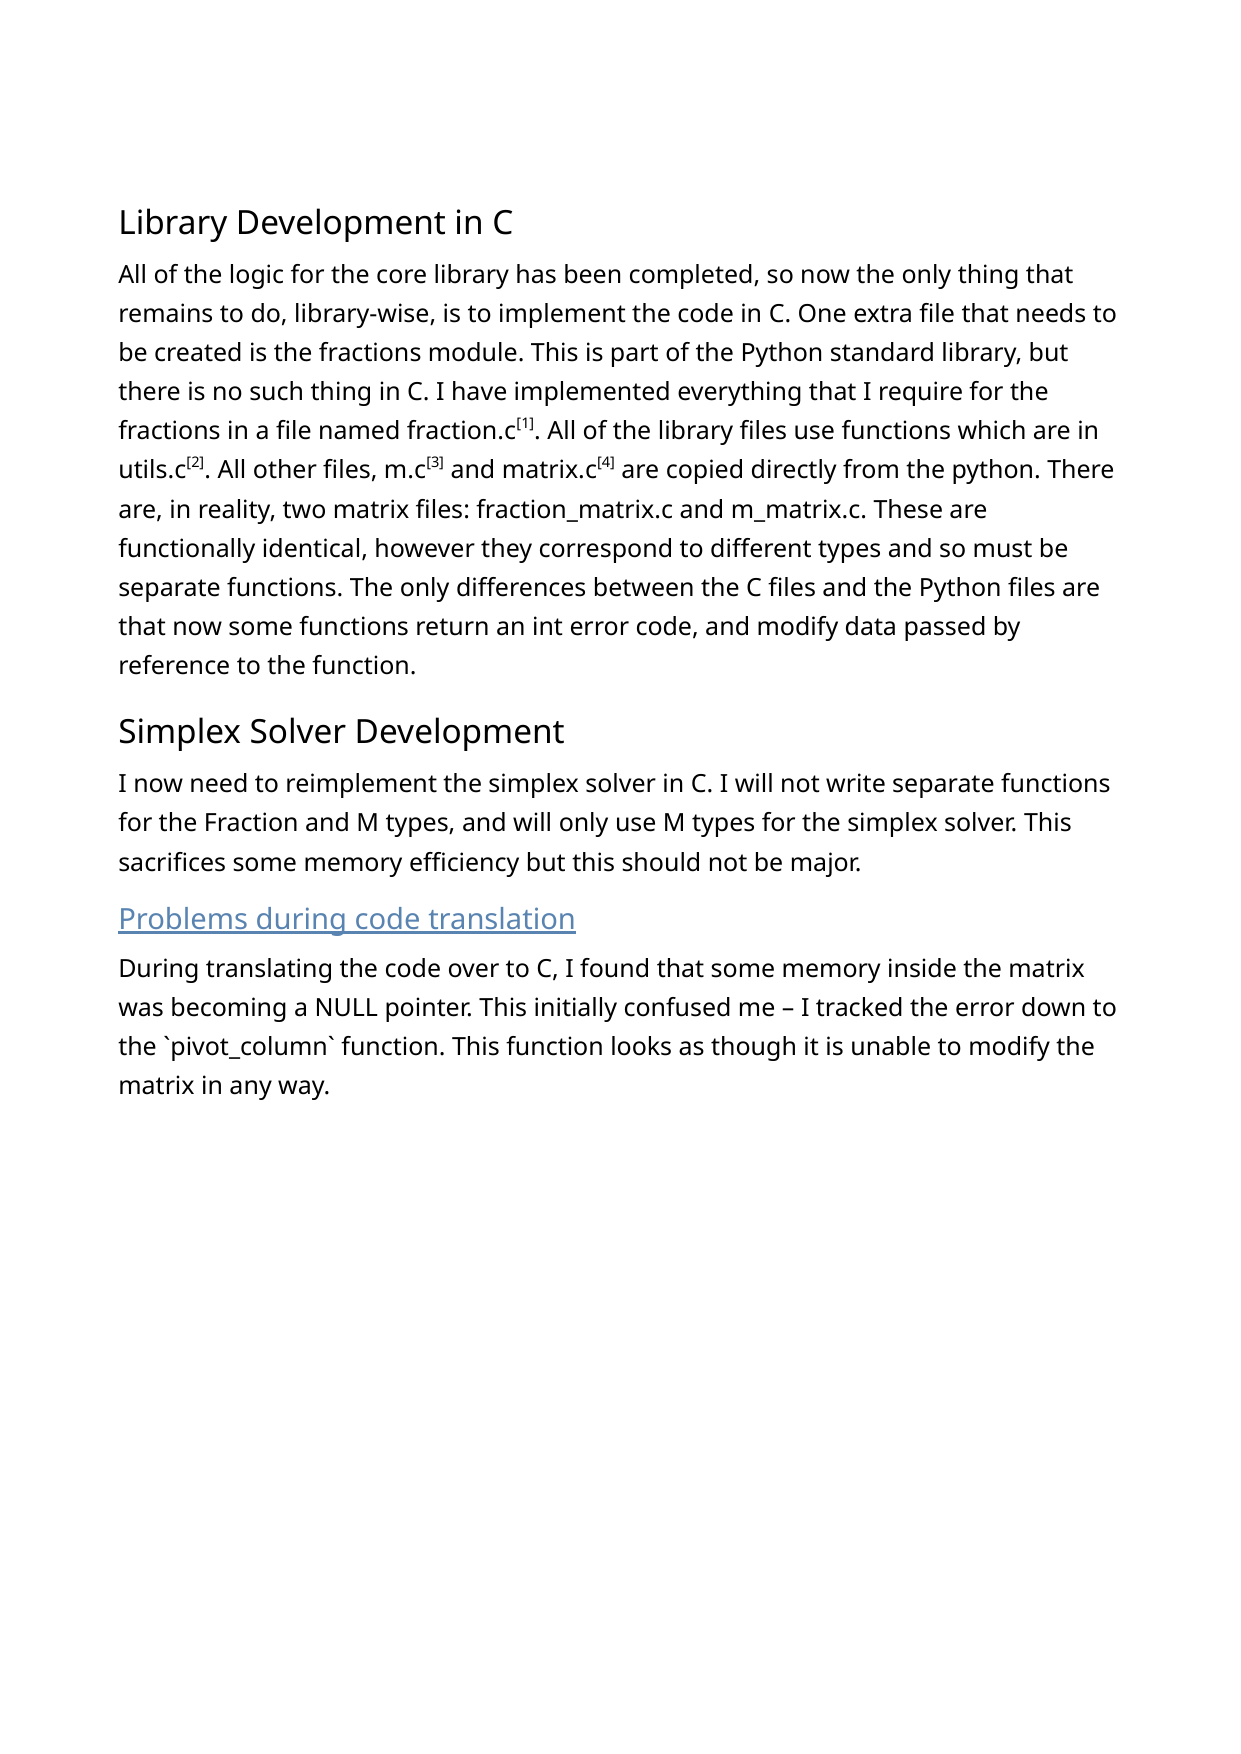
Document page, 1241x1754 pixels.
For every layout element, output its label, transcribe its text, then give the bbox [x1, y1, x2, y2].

text I now need to reimplement the simplex solver in C. I will not write separate functions for the Fraction and M types, and will only use M types for the simplex solver. This sacrifices some memory efficiency but this should not be major. [118, 766, 1122, 878]
subtitle Simplex Solver Development [118, 708, 1122, 753]
text All of the logic for the core library has been completed, so now the only thing that remains to do, library-wise, is to implement the code in C. One extra file that needs to be created is the fractions module. This is part of the Python standard library, but there is no such thing in C. I have implemented everything that I require for the fractions in a file named fraction.c[1]. All of the library files use functions which are in utils.c[2]. All other files, m.c[3] and matrix.c[4] are copied directly from the python. There are, in reality, two matrix files: fraction_matrix.c and m_matrix.c. These are functionally identical, however they correspond to different types and so must be separate functions. The only differences between the C files and the Python files are that now some functions return an int error code, and modify data passed by reference to the function. [118, 256, 1122, 682]
subtitle Library Development in C [118, 198, 1122, 244]
text During translating the code over to C, I found that some memory inside the matrix was becoming a NULL pointer. This initially confused me – I tracked the error down to the `pivot_column` function. This function looks as though it is unable to modify the matrix in any way. [118, 950, 1122, 1102]
subtitle Problems during code translation [118, 898, 1122, 938]
